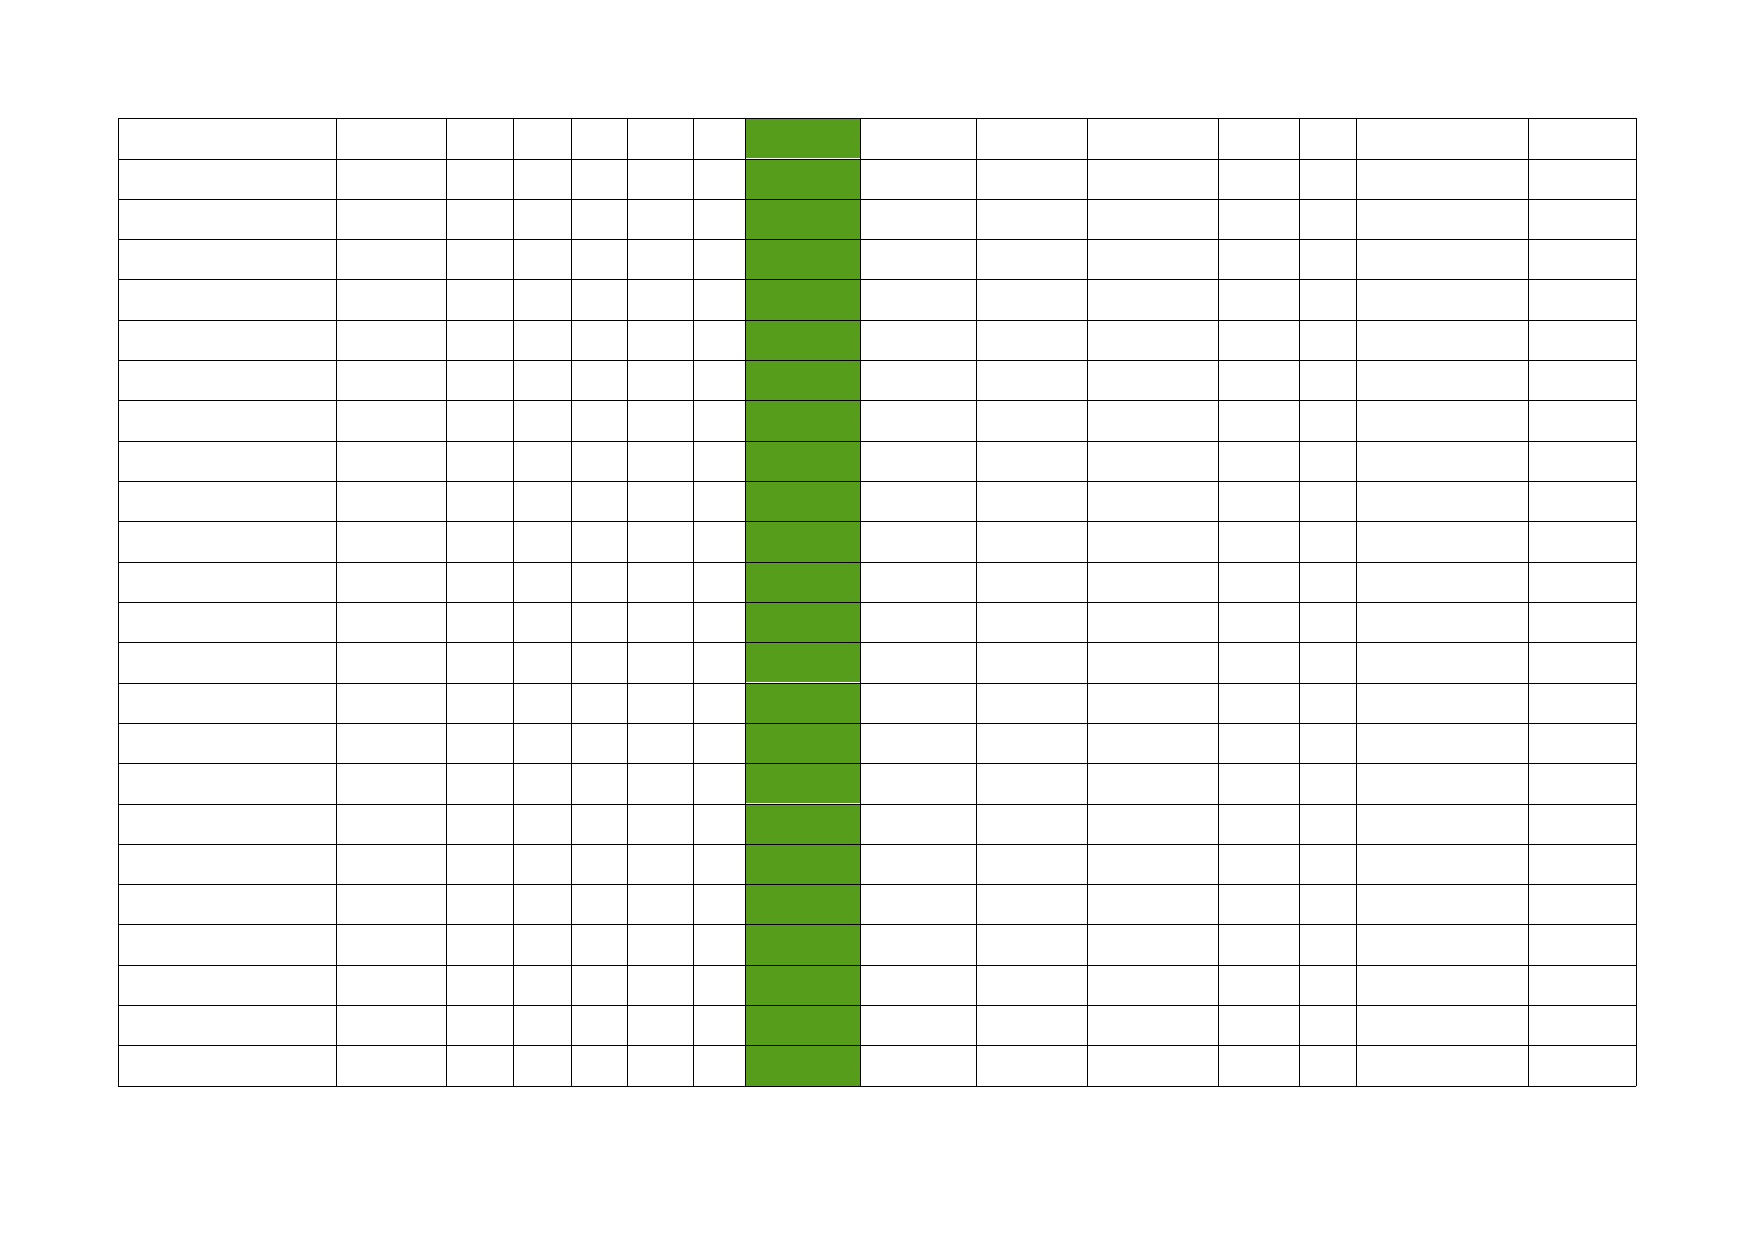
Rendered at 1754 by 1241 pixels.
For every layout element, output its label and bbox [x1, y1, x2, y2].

table_cell [977, 1046, 1087, 1086]
table_cell [628, 401, 693, 441]
table_cell [628, 361, 693, 400]
table_cell [337, 119, 446, 158]
table_cell [694, 805, 745, 844]
table_cell [694, 764, 745, 803]
table_cell [337, 442, 446, 481]
table_cell [746, 240, 860, 279]
table_cell [572, 160, 627, 199]
table_cell [861, 966, 976, 1005]
table_cell [337, 603, 446, 642]
table_cell [572, 240, 627, 279]
table_cell [572, 1006, 627, 1045]
table_cell [861, 925, 976, 965]
table_cell [337, 643, 446, 682]
table_cell [628, 805, 693, 844]
table_cell [1219, 966, 1299, 1005]
table_cell [861, 1046, 976, 1086]
table_cell [1300, 240, 1356, 279]
table_cell [1300, 966, 1356, 1005]
table_cell [337, 522, 446, 562]
table_cell [1300, 401, 1356, 441]
table_cell [337, 361, 446, 400]
table_cell [514, 119, 571, 158]
table_cell [447, 522, 513, 562]
table_cell [119, 845, 336, 884]
table_cell [1357, 482, 1528, 521]
table_cell [977, 724, 1087, 763]
table_cell [119, 119, 336, 158]
table_cell [572, 442, 627, 481]
table_cell [628, 603, 693, 642]
table_cell [746, 764, 860, 803]
table_cell [337, 805, 446, 844]
table_cell [337, 885, 446, 924]
table_cell [447, 925, 513, 965]
table_cell [861, 401, 976, 441]
table_cell [1300, 160, 1356, 199]
table_cell [119, 925, 336, 965]
table_cell [1219, 643, 1299, 682]
table_cell [1357, 442, 1528, 481]
table_cell [861, 563, 976, 602]
table_cell [628, 522, 693, 562]
table_cell [572, 925, 627, 965]
table_cell [514, 200, 571, 239]
table_cell [1529, 845, 1636, 884]
table_cell [628, 321, 693, 360]
table_cell [1357, 885, 1528, 924]
table_cell [119, 160, 336, 199]
table_cell [337, 764, 446, 803]
table_cell [628, 1006, 693, 1045]
table_cell [1088, 200, 1218, 239]
table_cell [1300, 321, 1356, 360]
table_cell [514, 684, 571, 723]
table_cell [694, 482, 745, 521]
table_cell [861, 724, 976, 763]
table_cell [1088, 1046, 1218, 1086]
table_cell [1300, 643, 1356, 682]
table_cell [447, 482, 513, 521]
table_cell [694, 200, 745, 239]
table_cell [977, 764, 1087, 803]
table_cell [628, 200, 693, 239]
table_cell [1300, 845, 1356, 884]
table_cell [447, 442, 513, 481]
table_cell [514, 240, 571, 279]
table_cell [514, 563, 571, 602]
table_cell [447, 805, 513, 844]
table_cell [977, 119, 1087, 158]
table_cell [861, 684, 976, 723]
table_cell [572, 401, 627, 441]
table_cell [746, 643, 860, 682]
table_cell [119, 200, 336, 239]
table_cell [1300, 361, 1356, 400]
table_cell [337, 160, 446, 199]
table_cell [1357, 321, 1528, 360]
table_cell [694, 925, 745, 965]
table_cell [572, 845, 627, 884]
table_cell [447, 724, 513, 763]
table_cell [447, 684, 513, 723]
table_cell [628, 925, 693, 965]
table_cell [119, 603, 336, 642]
table_cell [1088, 442, 1218, 481]
table_cell [1219, 925, 1299, 965]
table_cell [119, 280, 336, 320]
table_cell [447, 321, 513, 360]
table_cell [572, 200, 627, 239]
table_cell [1529, 724, 1636, 763]
table_cell [572, 724, 627, 763]
table_cell [1529, 885, 1636, 924]
table_cell [1219, 724, 1299, 763]
table_cell [572, 643, 627, 682]
table_cell [514, 1046, 571, 1086]
table_cell [514, 1006, 571, 1045]
table_cell [447, 200, 513, 239]
table_cell [514, 643, 571, 682]
table_cell [977, 563, 1087, 602]
table_cell [861, 805, 976, 844]
table_cell [1357, 401, 1528, 441]
table_cell [1300, 482, 1356, 521]
table_cell [1357, 805, 1528, 844]
table_cell [1088, 361, 1218, 400]
table_cell [977, 925, 1087, 965]
table_cell [1219, 845, 1299, 884]
table_cell [514, 885, 571, 924]
table_cell [746, 925, 860, 965]
table_cell [628, 240, 693, 279]
table_cell [861, 280, 976, 320]
table_cell [337, 1046, 446, 1086]
table_cell [1357, 603, 1528, 642]
table_cell [119, 643, 336, 682]
table_cell [1088, 482, 1218, 521]
table_cell [119, 885, 336, 924]
table_cell [1300, 805, 1356, 844]
table_cell [694, 966, 745, 1005]
table_cell [1529, 482, 1636, 521]
table_cell [1357, 643, 1528, 682]
table_cell [746, 361, 860, 400]
table_cell [1300, 603, 1356, 642]
table_cell [694, 563, 745, 602]
table_cell [1529, 643, 1636, 682]
table_cell [514, 401, 571, 441]
table_cell [628, 966, 693, 1005]
table_cell [694, 643, 745, 682]
table_cell [977, 160, 1087, 199]
table_cell [1357, 1046, 1528, 1086]
table_cell [1219, 563, 1299, 602]
table_cell [977, 361, 1087, 400]
table_cell [1529, 603, 1636, 642]
table_cell [1529, 1046, 1636, 1086]
table_cell [861, 522, 976, 562]
table_cell [1529, 966, 1636, 1005]
table_cell [1357, 240, 1528, 279]
table_cell [1529, 684, 1636, 723]
table_cell [977, 280, 1087, 320]
table_cell [977, 321, 1087, 360]
table_cell [861, 321, 976, 360]
table_cell [1529, 805, 1636, 844]
table_cell [572, 280, 627, 320]
table_cell [447, 119, 513, 158]
table_cell [694, 240, 745, 279]
table_cell [1088, 522, 1218, 562]
table_cell [1088, 1006, 1218, 1045]
table_cell [1529, 240, 1636, 279]
table_cell [572, 764, 627, 803]
table_cell [694, 160, 745, 199]
table_cell [746, 563, 860, 602]
table_cell [628, 885, 693, 924]
table_cell [514, 764, 571, 803]
table_cell [977, 1006, 1087, 1045]
table_cell [447, 361, 513, 400]
table_cell [977, 684, 1087, 723]
table_cell [119, 563, 336, 602]
table_cell [1529, 442, 1636, 481]
table_cell [1300, 885, 1356, 924]
table_cell [977, 522, 1087, 562]
table_cell [337, 724, 446, 763]
table_cell [746, 1006, 860, 1045]
table_cell [1088, 643, 1218, 682]
table_cell [694, 724, 745, 763]
table_cell [977, 845, 1087, 884]
table_cell [1300, 764, 1356, 803]
table_cell [861, 603, 976, 642]
table_cell [572, 885, 627, 924]
table_cell [1219, 160, 1299, 199]
table_cell [746, 482, 860, 521]
table_cell [1088, 240, 1218, 279]
table_cell [572, 966, 627, 1005]
table_cell [572, 1046, 627, 1086]
table_cell [746, 724, 860, 763]
table_cell [1219, 200, 1299, 239]
table_cell [1357, 119, 1528, 158]
table_cell [746, 200, 860, 239]
table_cell [1529, 160, 1636, 199]
table_cell [514, 482, 571, 521]
table_cell [337, 401, 446, 441]
table_cell [1300, 522, 1356, 562]
table_cell [746, 1046, 860, 1086]
table_cell [514, 603, 571, 642]
table_cell [861, 643, 976, 682]
table_cell [746, 805, 860, 844]
table_cell [337, 684, 446, 723]
table_cell [447, 966, 513, 1005]
table_cell [572, 684, 627, 723]
table_cell [1357, 764, 1528, 803]
table_cell [1219, 805, 1299, 844]
table_cell [1300, 724, 1356, 763]
table_cell [1219, 321, 1299, 360]
table_cell [1219, 1046, 1299, 1086]
table_cell [861, 845, 976, 884]
table_cell [1357, 966, 1528, 1005]
table_cell [119, 361, 336, 400]
table_cell [861, 1006, 976, 1045]
table_cell [746, 160, 860, 199]
table_cell [337, 1006, 446, 1045]
table_cell [1529, 522, 1636, 562]
table_cell [572, 361, 627, 400]
table_cell [694, 885, 745, 924]
table_cell [1088, 966, 1218, 1005]
table_cell [337, 845, 446, 884]
table_cell [694, 401, 745, 441]
table_cell [514, 724, 571, 763]
table_cell [337, 200, 446, 239]
table_cell [746, 603, 860, 642]
table_cell [1357, 361, 1528, 400]
table_cell [447, 563, 513, 602]
table_cell [1300, 563, 1356, 602]
table_cell [1088, 805, 1218, 844]
table_cell [861, 442, 976, 481]
table_cell [1357, 563, 1528, 602]
table_cell [1357, 845, 1528, 884]
table_cell [1088, 119, 1218, 158]
table_cell [514, 160, 571, 199]
table_cell [572, 321, 627, 360]
table_cell [119, 805, 336, 844]
table_cell [1219, 442, 1299, 481]
table_cell [861, 200, 976, 239]
table_cell [119, 724, 336, 763]
table_cell [746, 280, 860, 320]
table_cell [1357, 160, 1528, 199]
table_cell [628, 442, 693, 481]
table_cell [746, 684, 860, 723]
table_cell [628, 764, 693, 803]
table_cell [1088, 845, 1218, 884]
table_cell [1219, 240, 1299, 279]
table_cell [1219, 603, 1299, 642]
table_cell [337, 563, 446, 602]
table_cell [977, 643, 1087, 682]
table_cell [1219, 522, 1299, 562]
table_cell [1088, 925, 1218, 965]
table_cell [861, 764, 976, 803]
table_cell [628, 119, 693, 158]
table_cell [977, 482, 1087, 521]
table_cell [628, 160, 693, 199]
table_cell [514, 280, 571, 320]
table_cell [746, 885, 860, 924]
table_cell [337, 321, 446, 360]
table_cell [1088, 764, 1218, 803]
table_cell [1357, 925, 1528, 965]
table_cell [1219, 764, 1299, 803]
table_cell [1529, 401, 1636, 441]
table_cell [861, 119, 976, 158]
table_cell [1529, 361, 1636, 400]
table_cell [1088, 724, 1218, 763]
table_cell [1357, 200, 1528, 239]
table_cell [514, 805, 571, 844]
table_cell [119, 482, 336, 521]
table_cell [746, 966, 860, 1005]
table_cell [572, 563, 627, 602]
table_cell [1357, 724, 1528, 763]
table_cell [1088, 280, 1218, 320]
table_cell [694, 522, 745, 562]
table_cell [119, 401, 336, 441]
table_cell [447, 845, 513, 884]
table_cell [1300, 1046, 1356, 1086]
table_cell [447, 280, 513, 320]
table_cell [694, 1006, 745, 1045]
table_cell [447, 643, 513, 682]
table_cell [977, 401, 1087, 441]
table_cell [337, 240, 446, 279]
table_cell [1529, 563, 1636, 602]
table_cell [1088, 401, 1218, 441]
table_cell [977, 240, 1087, 279]
table_cell [861, 885, 976, 924]
table_cell [1219, 361, 1299, 400]
table_cell [628, 280, 693, 320]
table_cell [1357, 280, 1528, 320]
table_cell [694, 603, 745, 642]
table_cell [977, 442, 1087, 481]
table_cell [746, 845, 860, 884]
table_cell [447, 1046, 513, 1086]
table_cell [572, 482, 627, 521]
table_cell [1219, 1006, 1299, 1045]
table_cell [447, 160, 513, 199]
table_cell [337, 482, 446, 521]
table_cell [1088, 160, 1218, 199]
table_cell [1529, 764, 1636, 803]
table_cell [746, 522, 860, 562]
table_cell [746, 321, 860, 360]
table_cell [694, 119, 745, 158]
table_cell [1219, 684, 1299, 723]
table_cell [1088, 603, 1218, 642]
table_cell [447, 1006, 513, 1045]
table_cell [628, 643, 693, 682]
table_cell [119, 1046, 336, 1086]
table_cell [1300, 684, 1356, 723]
table_cell [1219, 482, 1299, 521]
table_cell [694, 442, 745, 481]
table_cell [119, 321, 336, 360]
table_cell [1088, 321, 1218, 360]
table_cell [119, 240, 336, 279]
table_cell [861, 482, 976, 521]
table_cell [694, 361, 745, 400]
table_cell [1088, 885, 1218, 924]
table_cell [119, 1006, 336, 1045]
table_cell [119, 966, 336, 1005]
table_cell [628, 684, 693, 723]
table_cell [694, 1046, 745, 1086]
table_cell [514, 966, 571, 1005]
table_cell [1357, 684, 1528, 723]
table_cell [1357, 1006, 1528, 1045]
table_cell [861, 160, 976, 199]
table_cell [447, 764, 513, 803]
table_cell [694, 684, 745, 723]
table_cell [447, 885, 513, 924]
table_cell [746, 119, 860, 158]
table_cell [861, 240, 976, 279]
table_cell [337, 925, 446, 965]
table_cell [628, 724, 693, 763]
table_cell [1219, 885, 1299, 924]
table_cell [628, 1046, 693, 1086]
table_cell [1529, 321, 1636, 360]
table_cell [977, 966, 1087, 1005]
table_cell [628, 845, 693, 884]
table_cell [1300, 442, 1356, 481]
table_cell [977, 885, 1087, 924]
table_cell [1088, 563, 1218, 602]
table_cell [119, 684, 336, 723]
table_cell [337, 280, 446, 320]
table_cell [1300, 1006, 1356, 1045]
table_cell [977, 805, 1087, 844]
table_cell [119, 442, 336, 481]
table_cell [694, 321, 745, 360]
table_cell [694, 845, 745, 884]
table_cell [572, 522, 627, 562]
table_cell [1088, 684, 1218, 723]
table_cell [1219, 401, 1299, 441]
table_cell [572, 603, 627, 642]
table_cell [119, 764, 336, 803]
table_cell [1300, 280, 1356, 320]
table_cell [447, 240, 513, 279]
table_cell [1219, 119, 1299, 158]
table_cell [1529, 280, 1636, 320]
table_cell [572, 805, 627, 844]
table_cell [1529, 200, 1636, 239]
table_cell [746, 401, 860, 441]
table_cell [447, 401, 513, 441]
table_cell [1300, 200, 1356, 239]
table_cell [861, 361, 976, 400]
table_cell [337, 966, 446, 1005]
table_cell [694, 280, 745, 320]
table_cell [1219, 280, 1299, 320]
table_cell [514, 442, 571, 481]
table_cell [514, 361, 571, 400]
table_cell [628, 482, 693, 521]
table_cell [1529, 1006, 1636, 1045]
table_cell [1300, 925, 1356, 965]
table_cell [572, 119, 627, 158]
table_cell [447, 603, 513, 642]
table_cell [1300, 119, 1356, 158]
table_cell [1357, 522, 1528, 562]
table_cell [977, 200, 1087, 239]
table_cell [628, 563, 693, 602]
table_cell [514, 925, 571, 965]
table_cell [746, 442, 860, 481]
table_cell [514, 845, 571, 884]
table_cell [514, 522, 571, 562]
table_cell [977, 603, 1087, 642]
table_cell [1529, 925, 1636, 965]
table_cell [119, 522, 336, 562]
table_cell [1529, 119, 1636, 158]
table_cell [514, 321, 571, 360]
